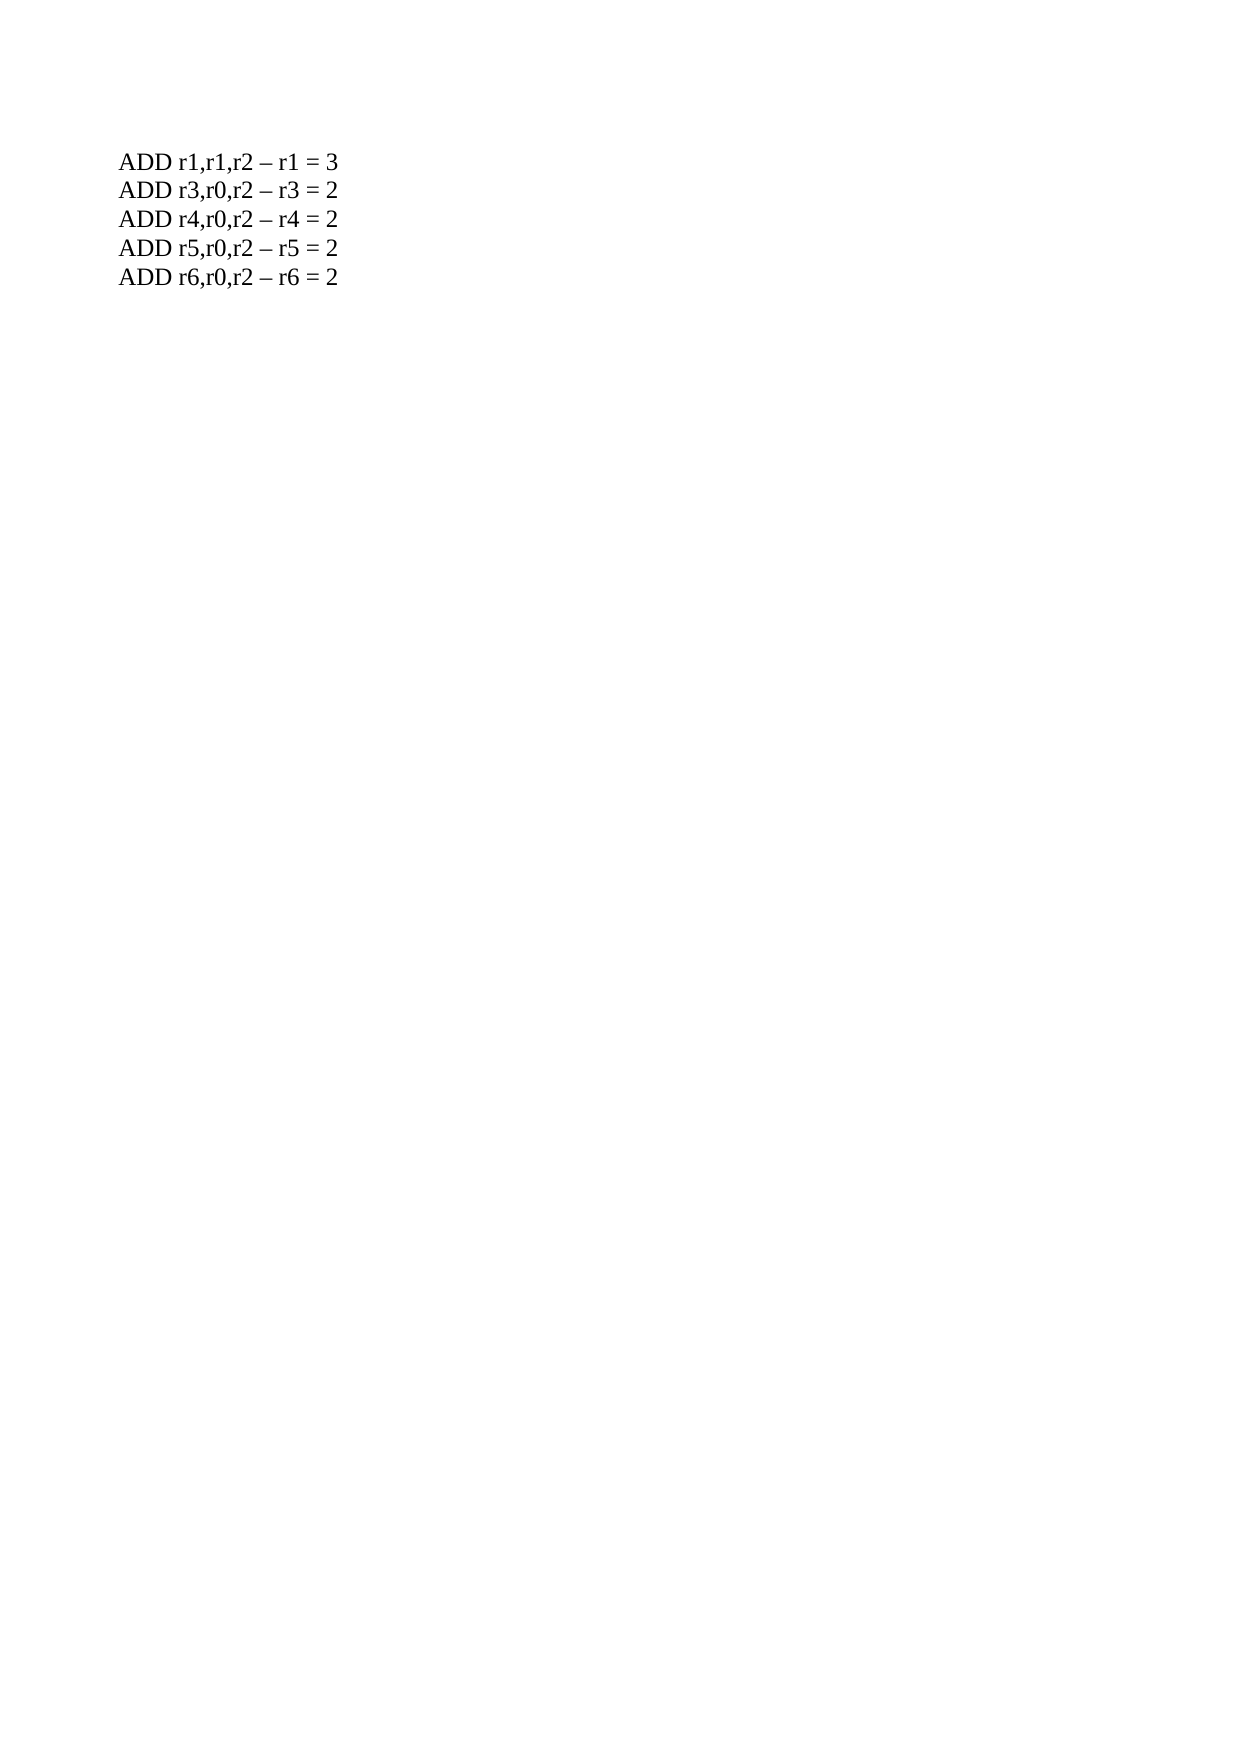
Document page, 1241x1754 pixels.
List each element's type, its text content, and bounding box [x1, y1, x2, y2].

text ADD r3,r0,r2 – r3 = 2 [118, 176, 1122, 204]
text ADD r6,r0,r2 – r6 = 2 [118, 262, 1122, 291]
text ADD r4,r0,r2 – r4 = 2 [118, 204, 1122, 233]
text ADD r1,r1,r2 – r1 = 3 [118, 147, 1122, 176]
text ADD r5,r0,r2 – r5 = 2 [118, 233, 1122, 262]
